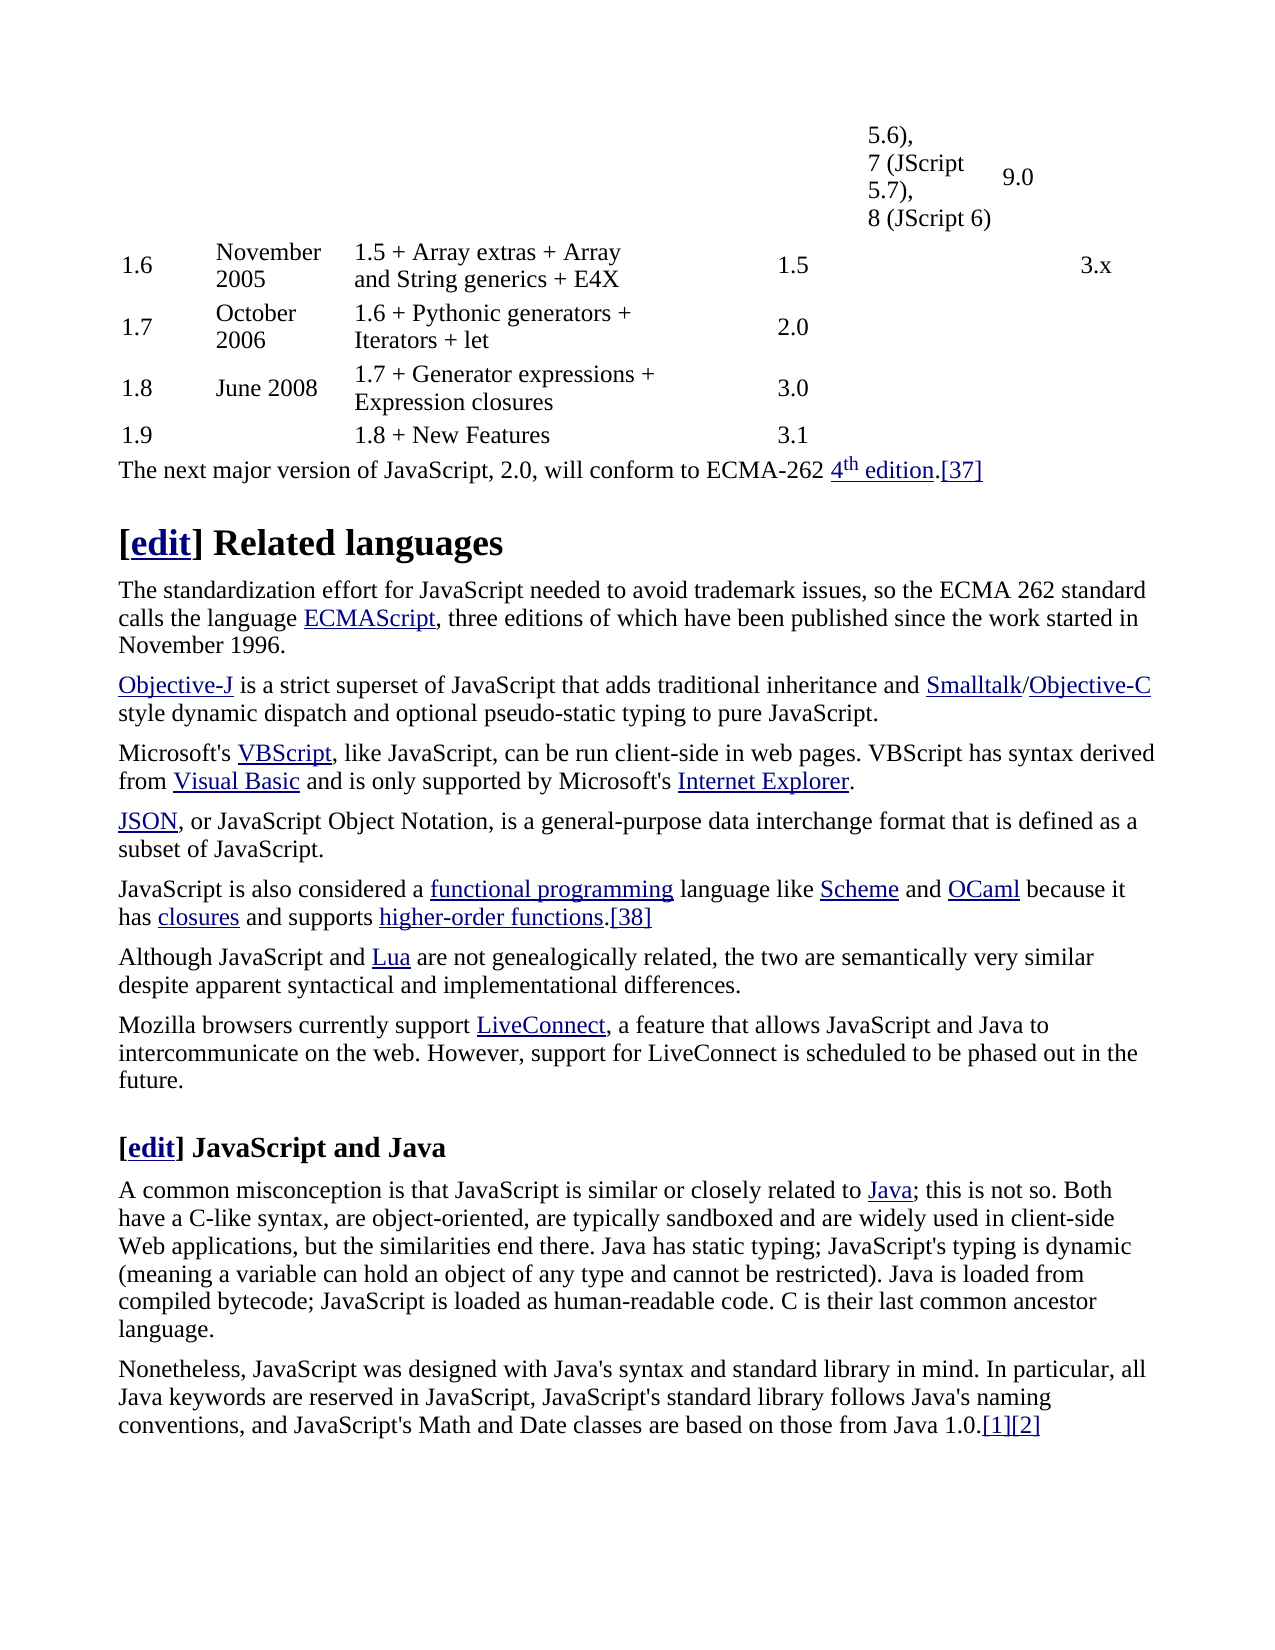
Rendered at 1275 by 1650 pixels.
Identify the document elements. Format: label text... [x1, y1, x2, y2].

table_cell 2.0 [774, 296, 865, 357]
table_cell [213, 419, 351, 452]
text A common misconception is that JavaScript is similar or closely related to Java; this is not so. Both have a C-like syntax, are object-oriented, are typically sandboxed and are widely used in client-side Web applications, but the similarities end there. Java has static typing; JavaScript's typing is dynamic (meaning a variable can hold an object of any type and cannot be restricted). Java is loaded from compiled bytecode; JavaScript is loaded as human-readable code. C is their last common ancestor language. [118, 1177, 1157, 1343]
table_cell 3.x [1078, 235, 1157, 296]
table_cell 1.7 [118, 296, 213, 357]
table_cell [1078, 296, 1157, 357]
table_cell [1000, 357, 1077, 418]
table_cell October 2006 [213, 296, 351, 357]
table_cell [658, 419, 774, 452]
table_cell [865, 419, 999, 452]
table_cell [658, 118, 774, 235]
table_cell [658, 357, 774, 418]
text Nonetheless, JavaScript was designed with Java's syntax and standard library in mind. In particular, all Java keywords are reserved in JavaScript, JavaScript's standard library follows Java's naming conventions, and JavaScript's Math and Date classes are based on those from Java 1.0.[1][2] [118, 1355, 1157, 1438]
table_cell [658, 296, 774, 357]
table_cell 1.7 + Generator expressions + Expression closures [351, 357, 658, 418]
table_cell 1.8 [118, 357, 213, 418]
table_cell 3.0 [774, 357, 865, 418]
table_cell 1.6 [118, 235, 213, 296]
table_cell 9.0 [1000, 118, 1077, 235]
text Microsoft's VBScript, like JavaScript, can be run client-side in web pages. VBScript has syntax derived from Visual Basic and is only supported by Microsoft's Internet Explorer. [118, 739, 1157, 795]
table_cell 1.8 + New Features [351, 419, 658, 452]
text JSON, or JavaScript Object Notation, is a general-purpose data interchange format that is defined as a subset of JavaScript. [118, 807, 1157, 863]
table_cell [1000, 235, 1077, 296]
table_cell [865, 296, 999, 357]
table_cell [774, 118, 865, 235]
table_cell 1.5 + Array extras + Array and String generics + E4X [351, 235, 658, 296]
table_cell [1078, 357, 1157, 418]
table_cell [865, 357, 999, 418]
table_cell [1078, 419, 1157, 452]
text Mozilla browsers currently support LiveConnect, a feature that allows JavaScript and Java to intercommunicate on the web. However, support for LiveConnect is scheduled to be phased out in the future. [118, 1011, 1157, 1094]
table_cell June 2008 [213, 357, 351, 418]
text Although JavaScript and Lua are not genealogically related, the two are semantically very similar despite apparent syntactical and implementational differences. [118, 943, 1157, 999]
table_cell [1078, 118, 1157, 235]
table_cell 5.6), 7 (JScript 5.7), 8 (JScript 6) [865, 118, 999, 235]
table_cell [865, 235, 999, 296]
text JavaScript is also considered a functional programming language like Scheme and OCaml because it has closures and supports higher-order functions.[38] [118, 875, 1157, 931]
text The standardization effort for JavaScript needed to avoid trademark issues, so the ECMA 262 standard calls the language ECMAScript, three editions of which have been published since the work started in November 1996. [118, 576, 1157, 659]
table_cell November 2005 [213, 235, 351, 296]
table_cell [658, 235, 774, 296]
subtitle [edit] Related languages [118, 522, 1157, 563]
table_cell [351, 118, 658, 235]
table_cell [118, 118, 213, 235]
table_cell 1.5 [774, 235, 865, 296]
table_cell [1000, 296, 1077, 357]
table_cell [213, 118, 351, 235]
text Objective-J is a strict superset of JavaScript that adds traditional inheritance and Smalltalk/Objective-C style dynamic dispatch and optional pseudo-static typing to pure JavaScript. [118, 672, 1157, 727]
table_cell [1000, 419, 1077, 452]
table_cell 1.9 [118, 419, 213, 452]
subtitle [edit] JavaScript and Java [118, 1132, 1157, 1164]
text The next major version of JavaScript, 2.0, will conform to ECMA-262 4th edition.[37] [118, 452, 1157, 484]
table_cell 3.1 [774, 419, 865, 452]
table_cell 1.6 + Pythonic generators + Iterators + let [351, 296, 658, 357]
